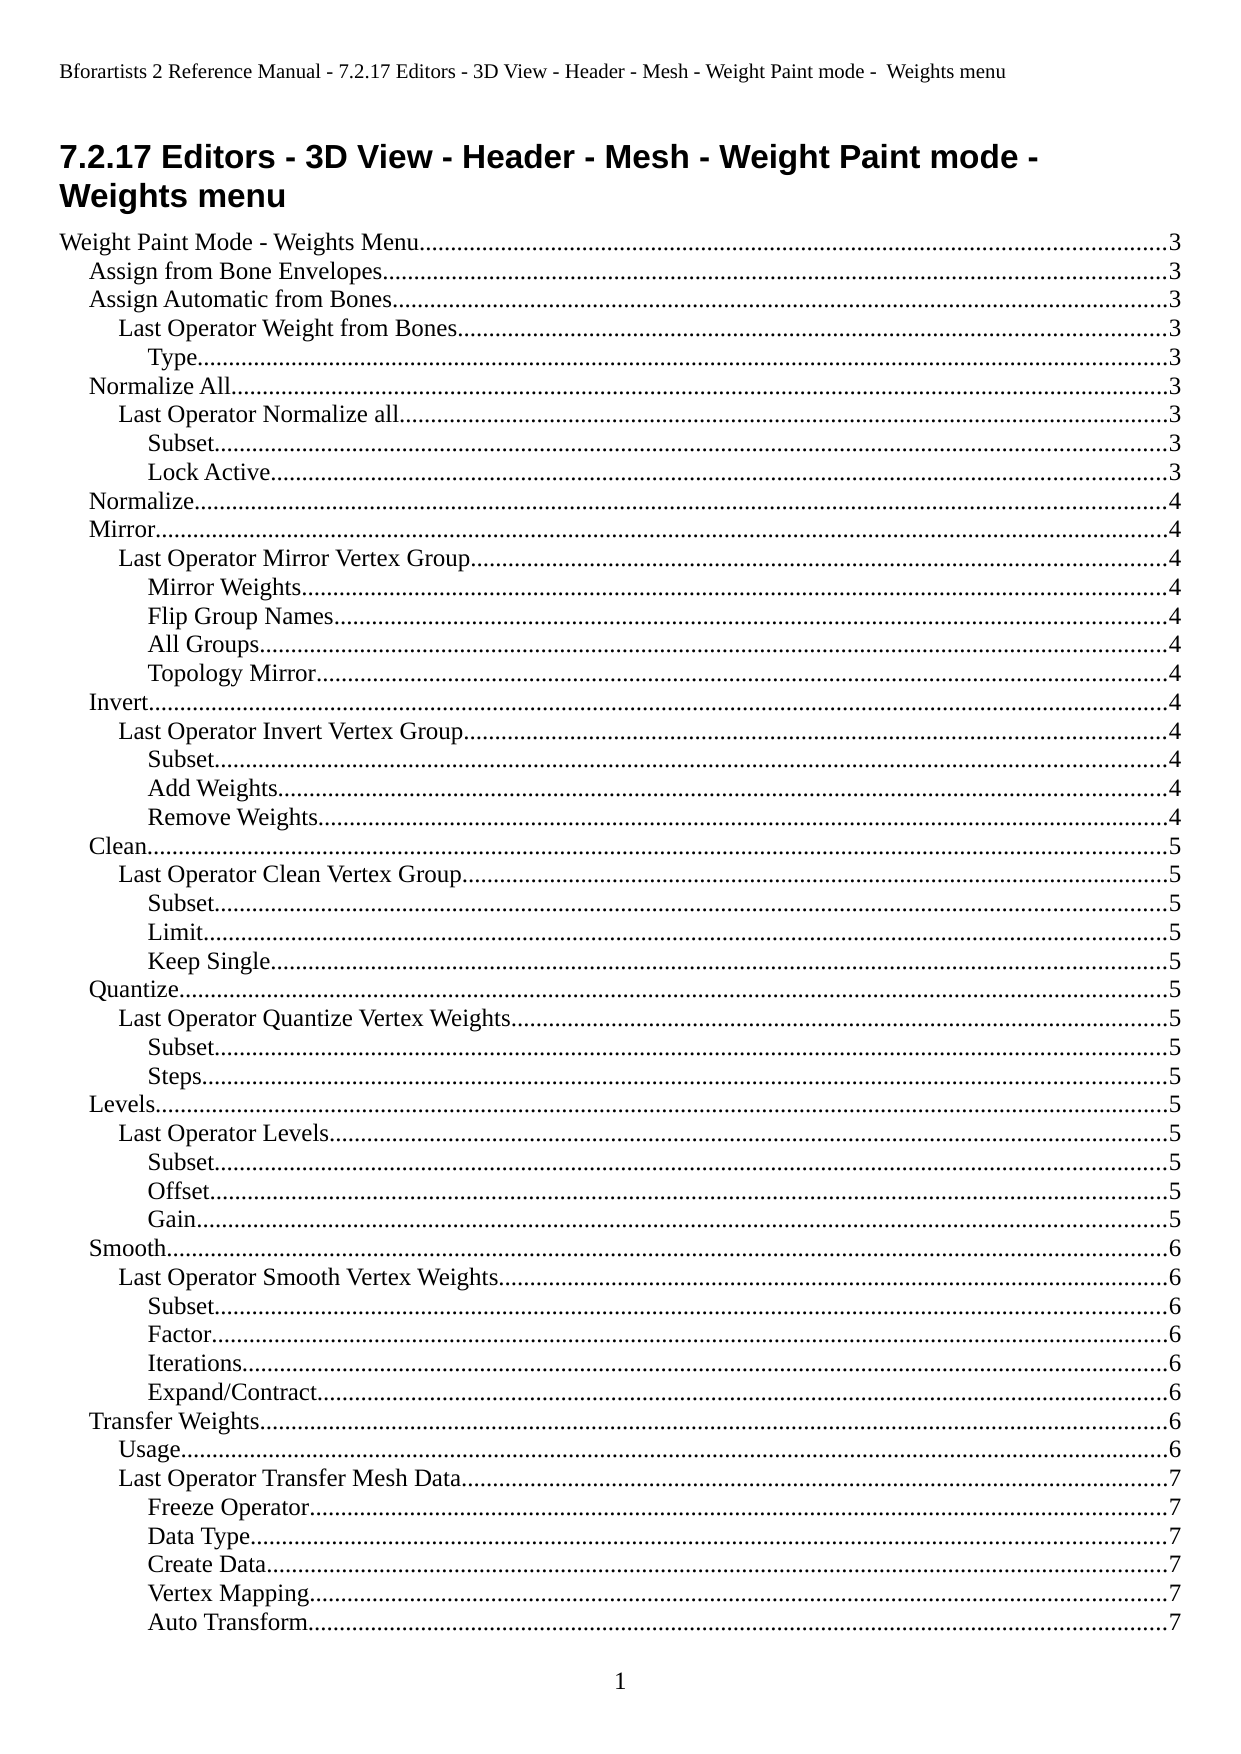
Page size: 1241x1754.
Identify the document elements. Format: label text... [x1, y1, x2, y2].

text Add Weights 4 [147, 773, 1181, 802]
text Flip Group Names 4 [147, 601, 1181, 629]
text Assign from Bone Envelopes 3 [88, 256, 1181, 284]
text Remove Weights 4 [147, 802, 1181, 831]
text Subset 5 [147, 888, 1181, 917]
text Weight Paint Mode - Weights Menu 3 [59, 227, 1181, 256]
text Auto Transform 7 [147, 1607, 1181, 1636]
text Gain 5 [147, 1204, 1181, 1233]
text Invert 4 [88, 687, 1181, 716]
text Last Operator Invert Vertex Group 4 [118, 716, 1181, 744]
text Topology Mirror 4 [147, 658, 1181, 687]
text Offset 5 [147, 1176, 1181, 1204]
text Last Operator Mirror Vertex Group 4 [118, 543, 1181, 572]
text Smooth 6 [88, 1233, 1181, 1262]
text Normalize All 3 [88, 371, 1181, 399]
text Factor 6 [147, 1319, 1181, 1348]
text Normalize 4 [88, 486, 1181, 514]
text Subset 5 [147, 1147, 1181, 1176]
text Subset 4 [147, 744, 1181, 773]
text Freeze Operator 7 [147, 1492, 1181, 1521]
text Vertex Mapping 7 [147, 1578, 1181, 1607]
text Steps 5 [147, 1061, 1181, 1089]
text Last Operator Normalize all 3 [118, 399, 1181, 428]
text Last Operator Clean Vertex Group 5 [118, 859, 1181, 888]
text Subset 3 [147, 428, 1181, 457]
text Last Operator Weight from Bones 3 [118, 313, 1181, 342]
text Expand/Contract 6 [147, 1377, 1181, 1406]
text Mirror Weights 4 [147, 572, 1181, 601]
text Clean 5 [88, 831, 1181, 859]
text Last Operator Levels 5 [118, 1118, 1181, 1147]
text Last Operator Smooth Vertex Weights 6 [118, 1262, 1181, 1291]
text Usage 6 [118, 1434, 1181, 1463]
text Limit 5 [147, 917, 1181, 946]
text Last Operator Transfer Mesh Data 7 [118, 1463, 1181, 1492]
text Quantize 5 [88, 974, 1181, 1003]
text Keep Single 5 [147, 946, 1181, 974]
text Create Data 7 [147, 1549, 1181, 1578]
text Subset 5 [147, 1032, 1181, 1061]
text Lock Active 3 [147, 457, 1181, 486]
text All Groups 4 [147, 629, 1181, 658]
text Iterations 6 [147, 1348, 1181, 1377]
subtitle 7.2.17 Editors - 3D View - Header - Mesh - Weight Paint mode - Weights menu [59, 138, 1181, 214]
text Transfer Weights 6 [88, 1406, 1181, 1434]
text Data Type 7 [147, 1521, 1181, 1549]
text Subset 6 [147, 1291, 1181, 1319]
text Last Operator Quantize Vertex Weights 5 [118, 1003, 1181, 1032]
text Levels 5 [88, 1089, 1181, 1118]
text Mirror 4 [88, 514, 1181, 543]
text Assign Automatic from Bones 3 [88, 284, 1181, 313]
text Type 3 [147, 342, 1181, 371]
